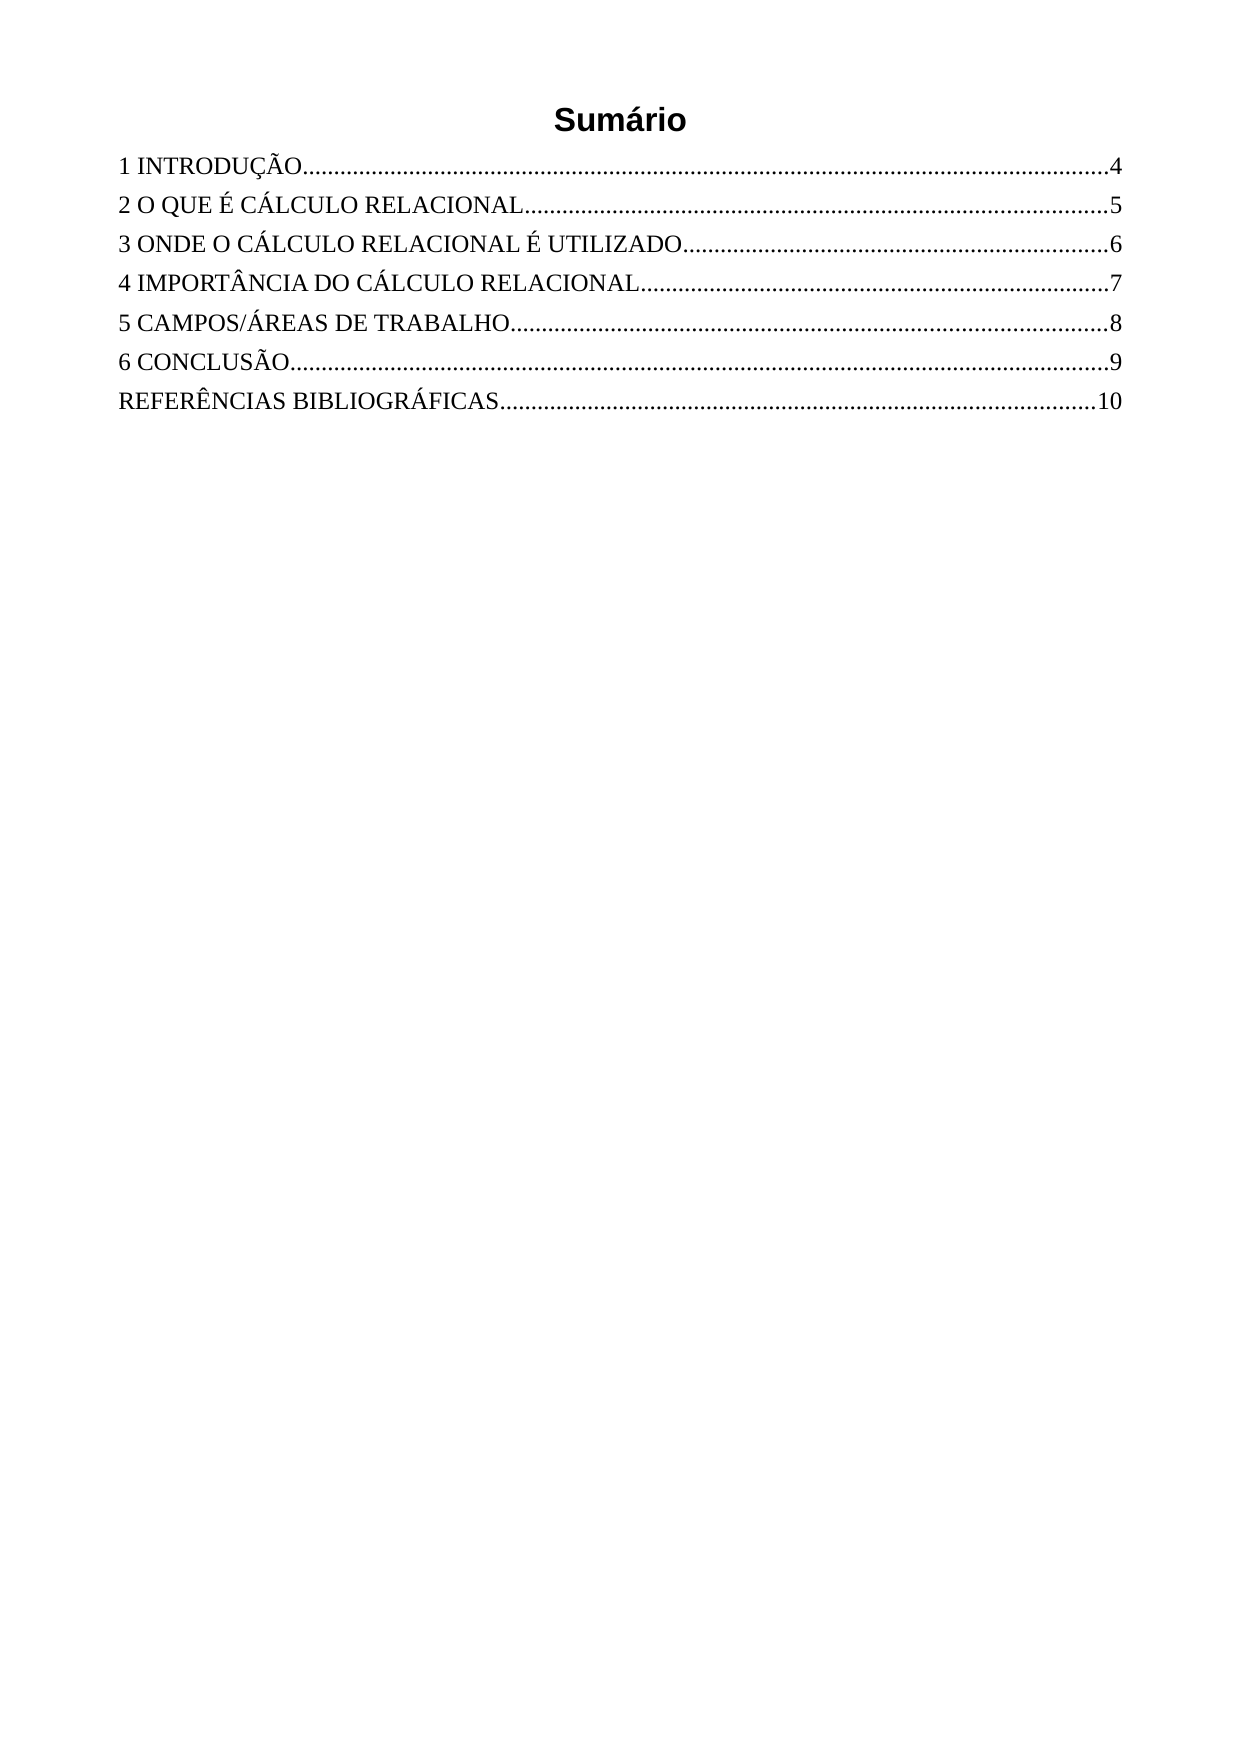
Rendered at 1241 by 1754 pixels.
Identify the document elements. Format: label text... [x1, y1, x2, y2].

subtitle Sumário [118, 100, 1122, 138]
text 2 O QUE É CÁLCULO RELACIONAL 5 [118, 190, 1122, 219]
text 5 CAMPOS/ÁREAS DE TRABALHO 8 [118, 308, 1122, 336]
text 1 INTRODUÇÃO 4 [118, 151, 1122, 180]
text 3 ONDE O CÁLCULO RELACIONAL É UTILIZADO 6 [118, 229, 1122, 258]
text 4 IMPORTÂNCIA DO CÁLCULO RELACIONAL 7 [118, 268, 1122, 297]
text 6 CONCLUSÃO 9 [118, 347, 1122, 376]
text REFERÊNCIAS BIBLIOGRÁFICAS 10 [118, 386, 1122, 415]
